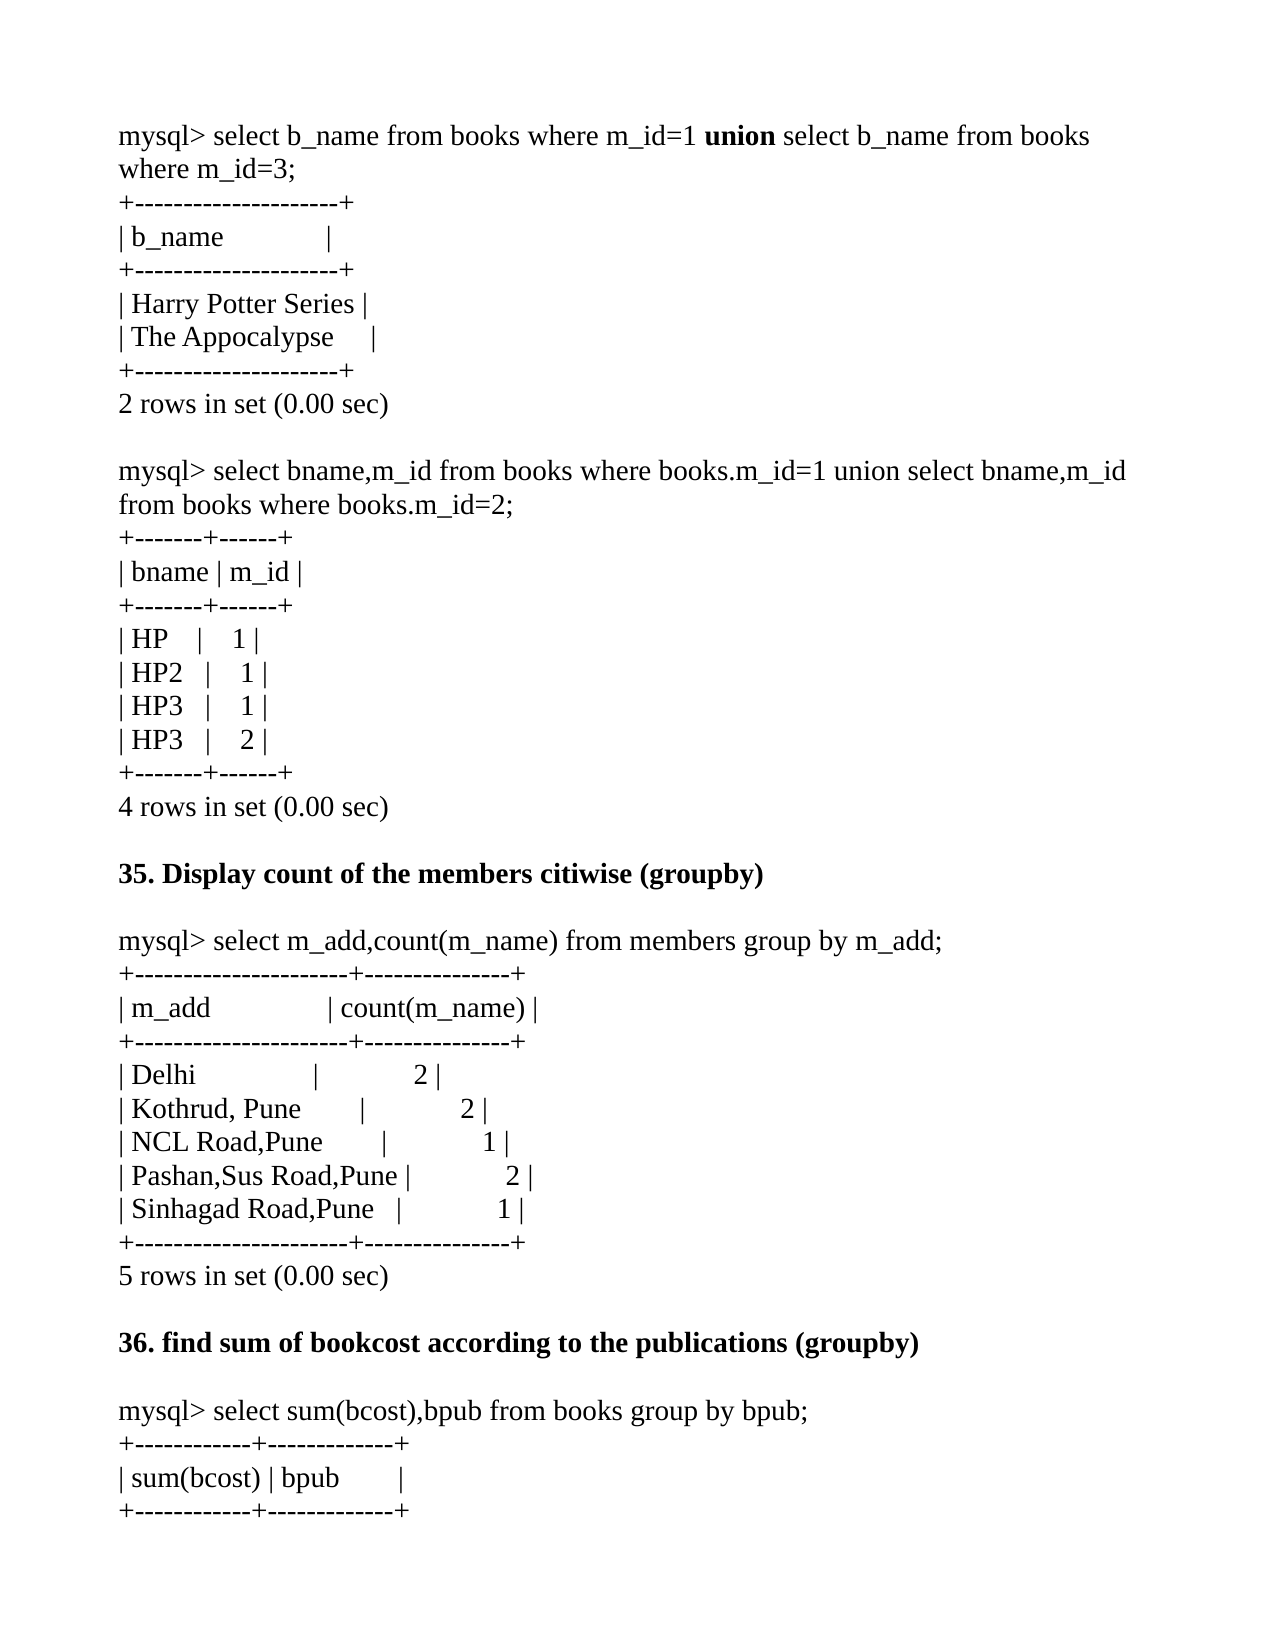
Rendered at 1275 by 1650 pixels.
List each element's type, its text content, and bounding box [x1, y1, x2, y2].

text | HP | 1 | [118, 621, 1157, 655]
text 35. Display count of the members citiwise (groupby) [118, 856, 1157, 889]
text | Sinhagad Road,Pune | 1 | [118, 1191, 1157, 1225]
text +----------------------+---------------+ [118, 1024, 1157, 1057]
text | m_add | count(m_name) | [118, 990, 1157, 1024]
text 36. find sum of bookcost according to the publications (groupby) [118, 1326, 1157, 1359]
text | sum(bcost) | bpub | [118, 1460, 1157, 1493]
text mysql> select m_add,count(m_name) from members group by m_add; [118, 923, 1157, 957]
text | Harry Potter Series | [118, 286, 1157, 319]
text +-------+------+ [118, 755, 1157, 789]
text +------------+-------------+ [118, 1426, 1157, 1460]
text | HP3 | 2 | [118, 722, 1157, 755]
text +------------+-------------+ [118, 1493, 1157, 1527]
text | bname | m_id | [118, 554, 1157, 588]
text | Kothrud, Pune | 2 | [118, 1091, 1157, 1124]
text +---------------------+ [118, 185, 1157, 219]
text +----------------------+---------------+ [118, 1225, 1157, 1258]
text | HP2 | 1 | [118, 655, 1157, 688]
text | Pashan,Sus Road,Pune | 2 | [118, 1158, 1157, 1191]
text | Delhi | 2 | [118, 1057, 1157, 1091]
text +---------------------+ [118, 353, 1157, 386]
text | HP3 | 1 | [118, 688, 1157, 722]
text +---------------------+ [118, 252, 1157, 286]
text 4 rows in set (0.00 sec) [118, 789, 1157, 822]
text mysql> select b_name from books where m_id=1 union select b_name from books where m_id=3; [118, 118, 1157, 185]
text mysql> select sum(bcost),bpub from books group by bpub; [118, 1393, 1157, 1426]
text | NCL Road,Pune | 1 | [118, 1124, 1157, 1158]
text | The Appocalypse | [118, 319, 1157, 353]
text mysql> select bname,m_id from books where books.m_id=1 union select bname,m_id from books where books.m_id=2; [118, 453, 1157, 521]
text +-------+------+ [118, 588, 1157, 621]
text +-------+------+ [118, 521, 1157, 554]
text +----------------------+---------------+ [118, 957, 1157, 990]
text 2 rows in set (0.00 sec) [118, 386, 1157, 420]
text 5 rows in set (0.00 sec) [118, 1258, 1157, 1292]
text | b_name | [118, 219, 1157, 252]
